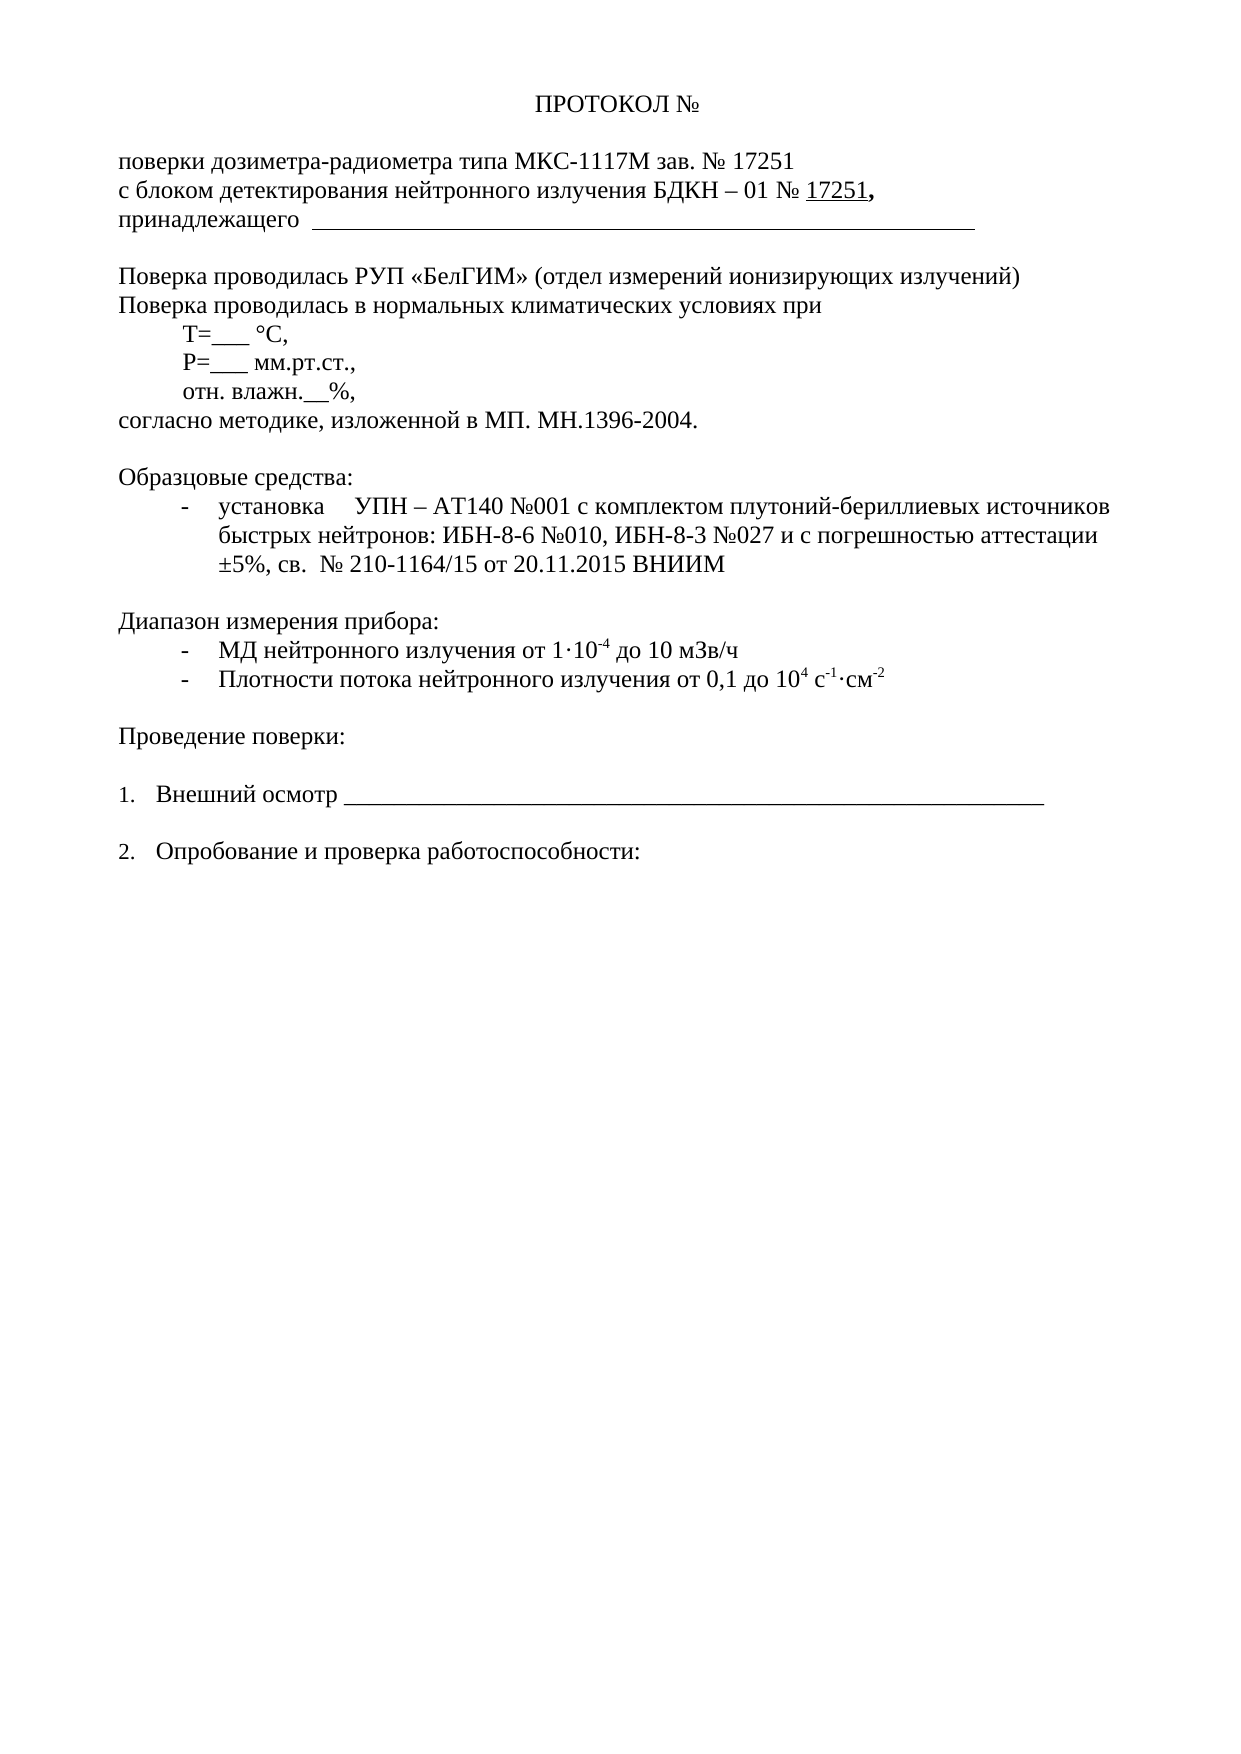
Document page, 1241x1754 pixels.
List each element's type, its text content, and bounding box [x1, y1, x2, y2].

text отн. влажн.__%, [182, 376, 1122, 405]
text ПРОТОКОЛ № [118, 89, 1122, 117]
text - МД нейтронного излучения от 1·10-4 до 10 мЗв/ч [181, 635, 1122, 664]
text согласно методике, изложенной в МП. МН.1396-2004. [118, 405, 1122, 434]
text - Плотности потока нейтронного излучения от 0,1 до 104 с-1·см-2 [181, 664, 1122, 692]
text Проведение поверки: [118, 721, 1122, 750]
text Р=___ мм.рт.ст., [182, 347, 1122, 376]
text Поверка проводилась РУП «БелГИМ» (отдел измерений ионизирующих излучений) [118, 261, 1122, 290]
list Опробование и проверка работоспособности: [118, 836, 1122, 865]
text Диапазон измерения прибора: [118, 606, 1122, 635]
text Образцовые средства: [118, 462, 1122, 491]
text Поверка проводилась в нормальных климатических условиях при [118, 290, 1122, 319]
text с блоком детектирования нейтронного излучения БДКН – 01 № 17251, [118, 175, 1122, 204]
list Внешний осмотр ________________________________________________________ [118, 779, 1122, 807]
text Т=___ °С, [182, 319, 1122, 347]
text - установка(6)УПН – АТ140 №001 с комплектом плутоний-бериллиевых источников быстрых нейтронов: ИБН-8-6 №010, ИБН-8-3 №027 и с погрешностью аттестации ±5%, св. № 210-1164/15 от 20.11.2015 ВНИИМ [181, 491, 1122, 577]
text поверки дозиметра-радиометра типа МКС-1117М зав. № 17251 [118, 146, 1122, 175]
text принадлежащего . . [118, 204, 1122, 232]
